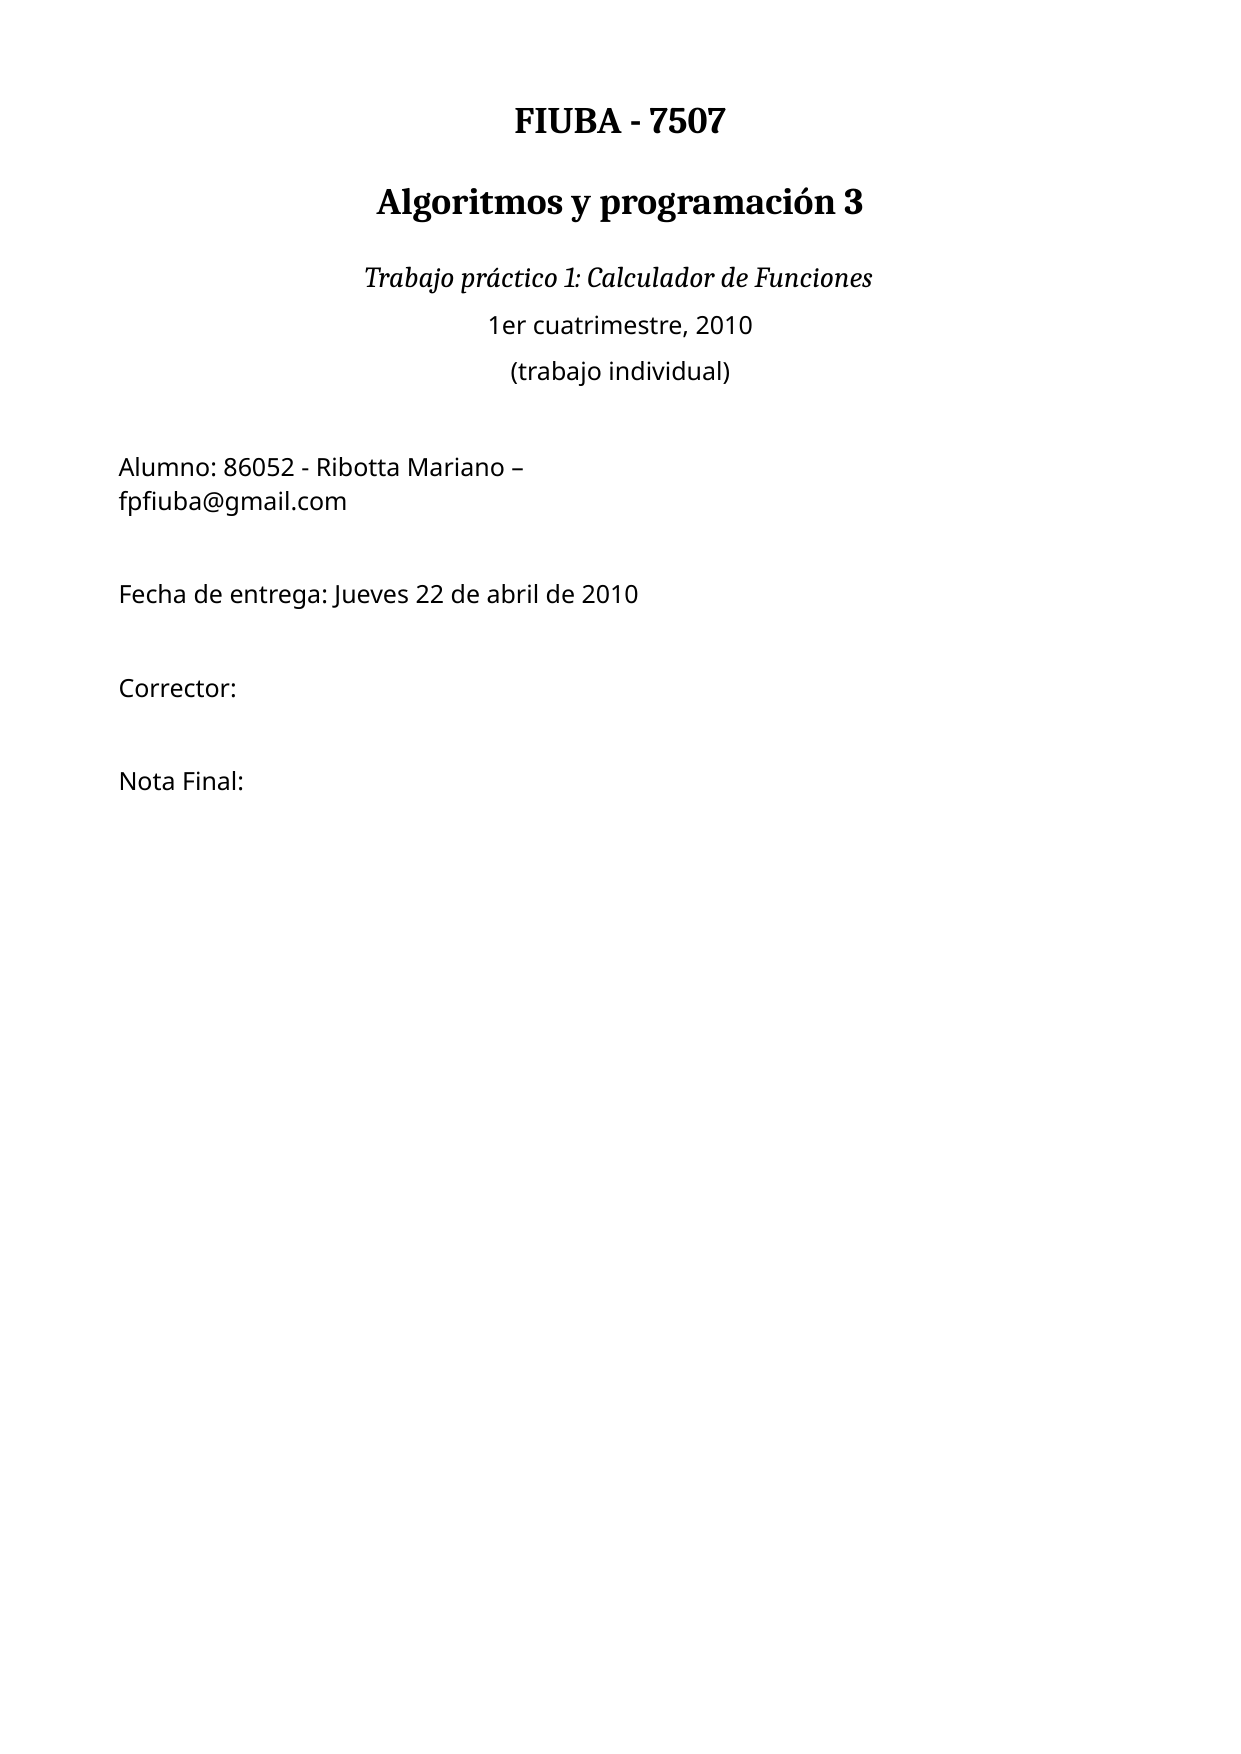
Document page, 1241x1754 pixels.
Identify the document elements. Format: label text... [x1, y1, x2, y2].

text Alumno: 86052 - Ribotta Mariano – fpfiuba@gmail.com [118, 450, 747, 518]
text Trabajo práctico 1: Calculador de Funciones [118, 261, 1122, 295]
text FIUBA - 7507 [118, 100, 1122, 143]
text Corrector: [118, 670, 747, 704]
text Nota Final: [118, 763, 747, 797]
text Fecha de entrega: Jueves 22 de abril de 2010 [118, 577, 747, 611]
text Algoritmos y programación 3 [118, 181, 1122, 224]
text 1er cuatrimestre, 2010 [118, 307, 1122, 341]
text (trabajo individual) [118, 354, 1122, 388]
